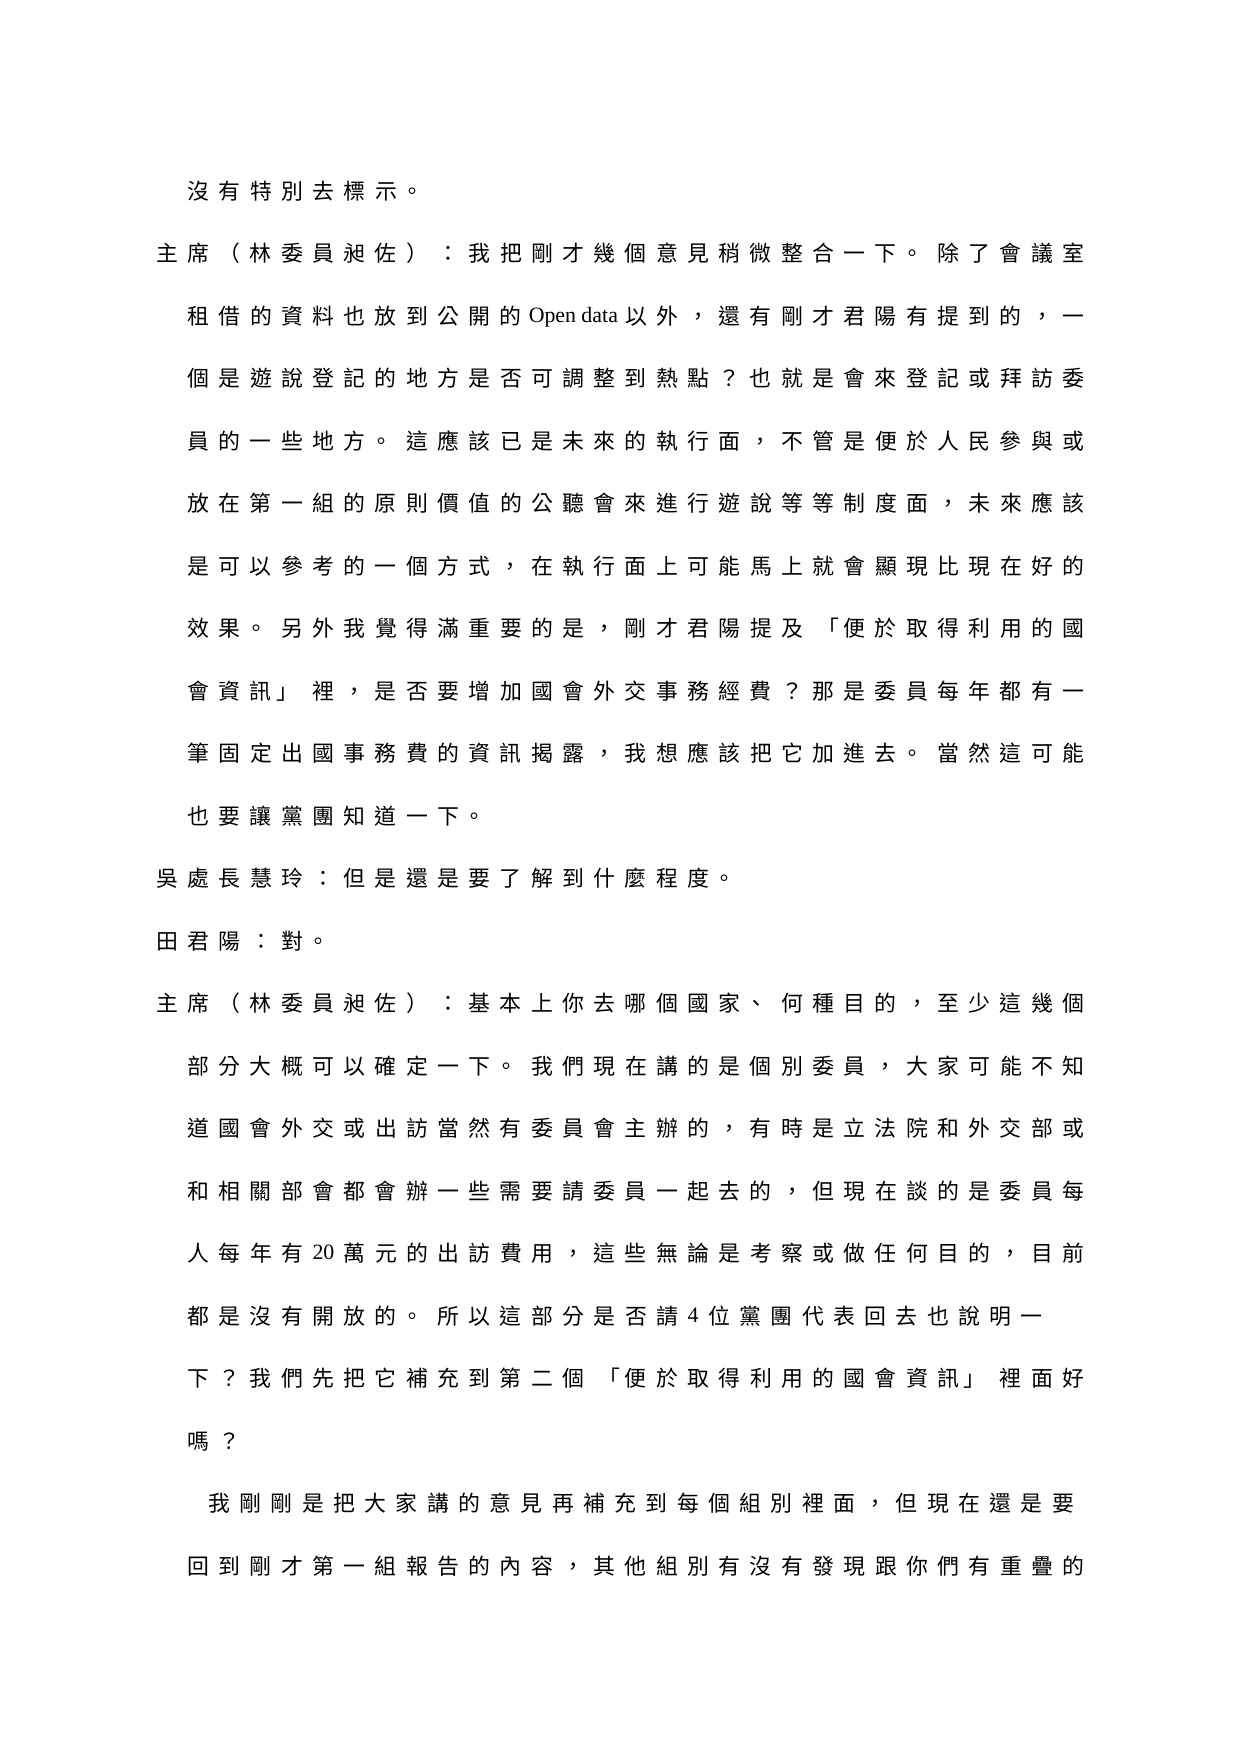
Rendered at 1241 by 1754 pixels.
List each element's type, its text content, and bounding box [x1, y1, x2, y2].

text 田君陽：對。 [151, 908, 1089, 971]
text 主席（林委員昶佐）：我把剛才幾個意見稍微整合一下。除了會議室租借的資料也放到公開的Open data以外，還有剛才君陽有提到的，一個是遊說登記的地方是否可調整到熱點？也就是會來登記或拜訪委員的一些地方。這應該已是未來的執行面，不管是便於人民參與或放在第一組的原則價值的公聽會來進行遊說等等制度面，未來應該是可以參考的一個方式，在執行面上可能馬上就會顯現比現在好的效果。另外我覺得滿重要的是，剛才君陽提及「便於取得利用的國會資訊」裡，是否要增加國會外交事務經費？那是委員每年都有一筆固定出國事務費的資訊揭露，我想應該把它加進去。當然這可能也要讓黨團知道一下。 [151, 221, 1089, 846]
text 吳處長慧玲：但是還是要了解到什麼程度。 [151, 846, 1089, 908]
text 我剛剛是把大家講的意見再補充到每個組別裡面，但現在還是要回到剛才第一組報告的內容，其他組別有沒有發現跟你們有重疊的 [173, 1471, 1089, 1596]
text 沒有特別去標示。 [151, 158, 1089, 221]
text 主席（林委員昶佐）：基本上你去哪個國家、何種目的，至少這幾個部分大概可以確定一下。我們現在講的是個別委員，大家可能不知道國會外交或出訪當然有委員會主辦的，有時是立法院和外交部或和相關部會都會辦一些需要請委員一起去的，但現在談的是委員每人每年有20萬元的出訪費用，這些無論是考察或做任何目的，目前都是沒有開放的。所以這部分是否請4位黨團代表回去也說明一下？我們先把它補充到第二個「便於取得利用的國會資訊」裡面好嗎？ [151, 971, 1089, 1471]
